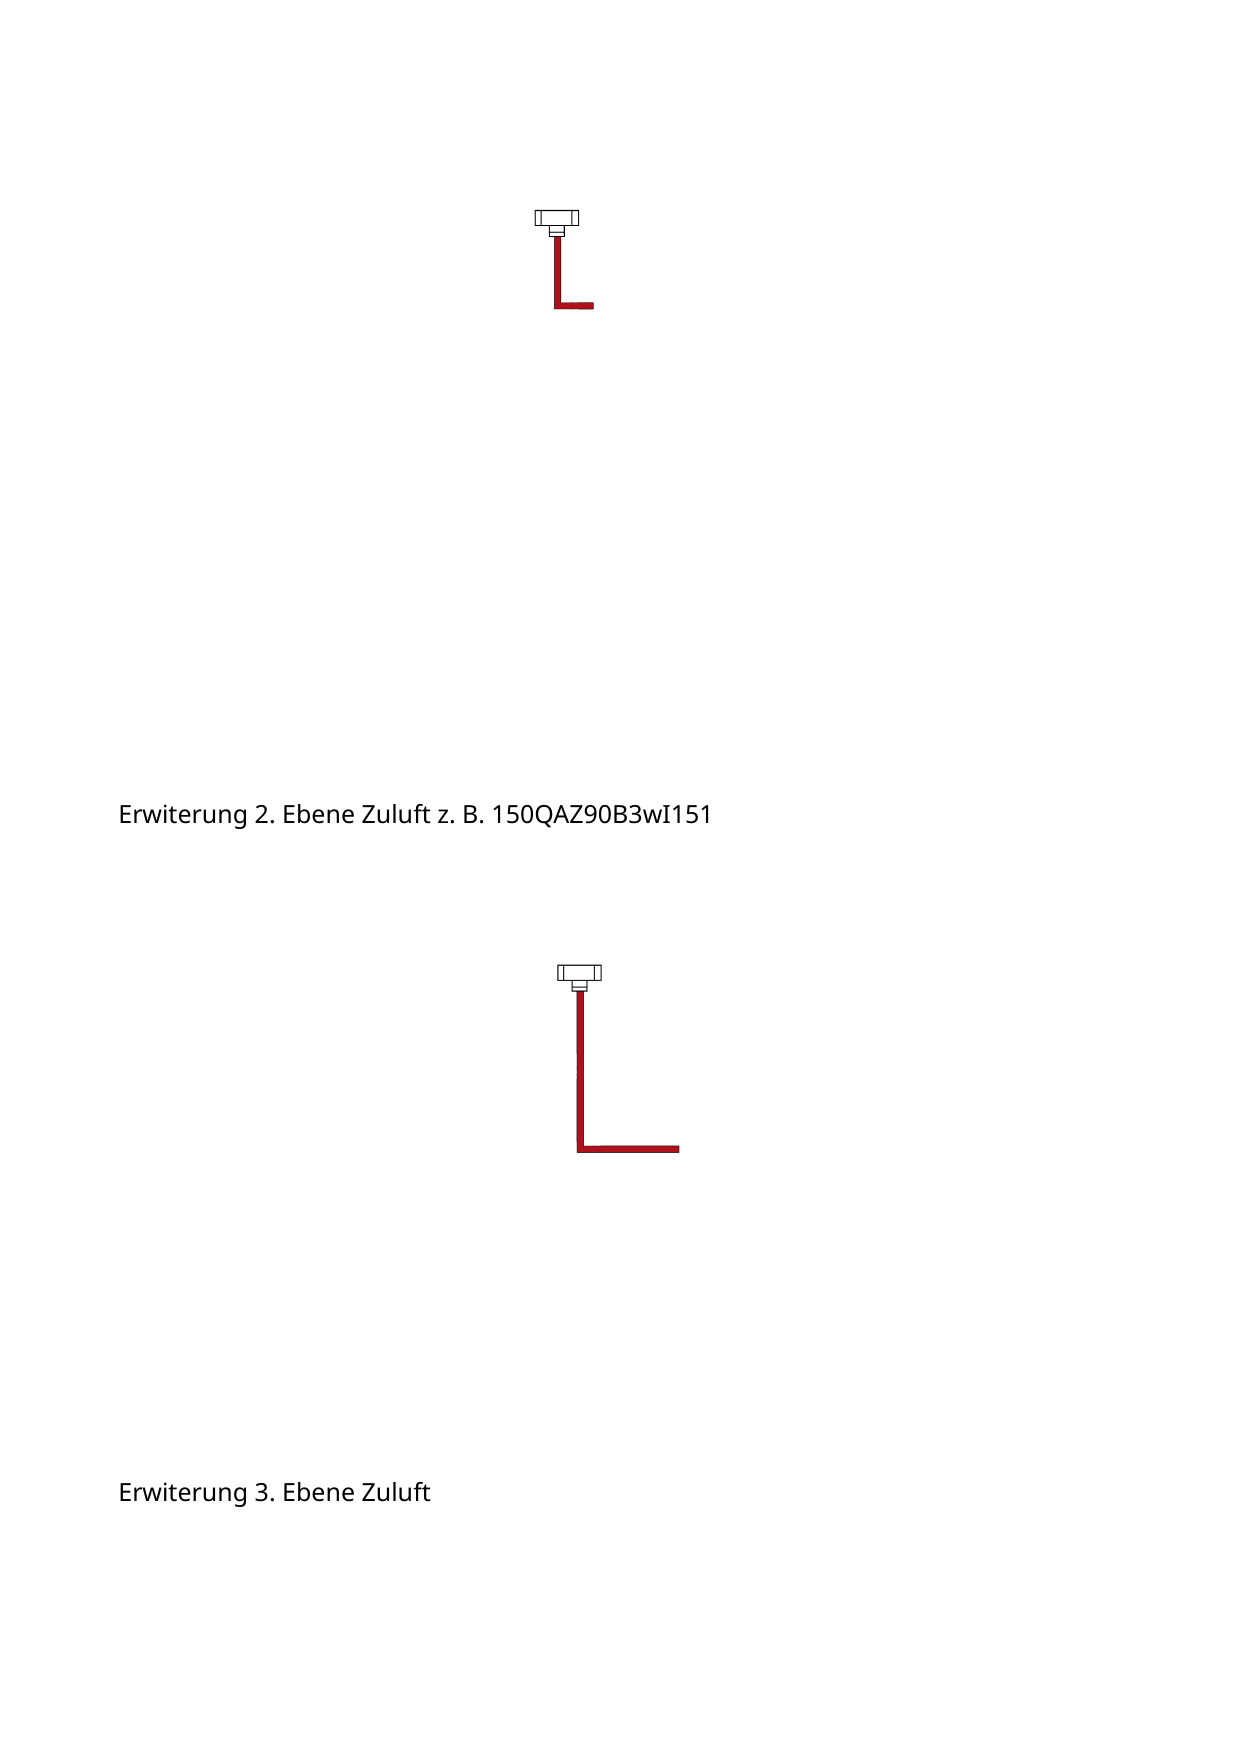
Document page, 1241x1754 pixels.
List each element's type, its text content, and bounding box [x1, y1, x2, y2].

picture [118, 152, 1122, 797]
text Erwiterung 3. Ebene Zuluft [118, 1475, 1122, 1509]
text Erwiterung 2. Ebene Zuluft z. B. 150QAZ90B3wI151 [118, 797, 1122, 830]
picture [118, 830, 1122, 1475]
